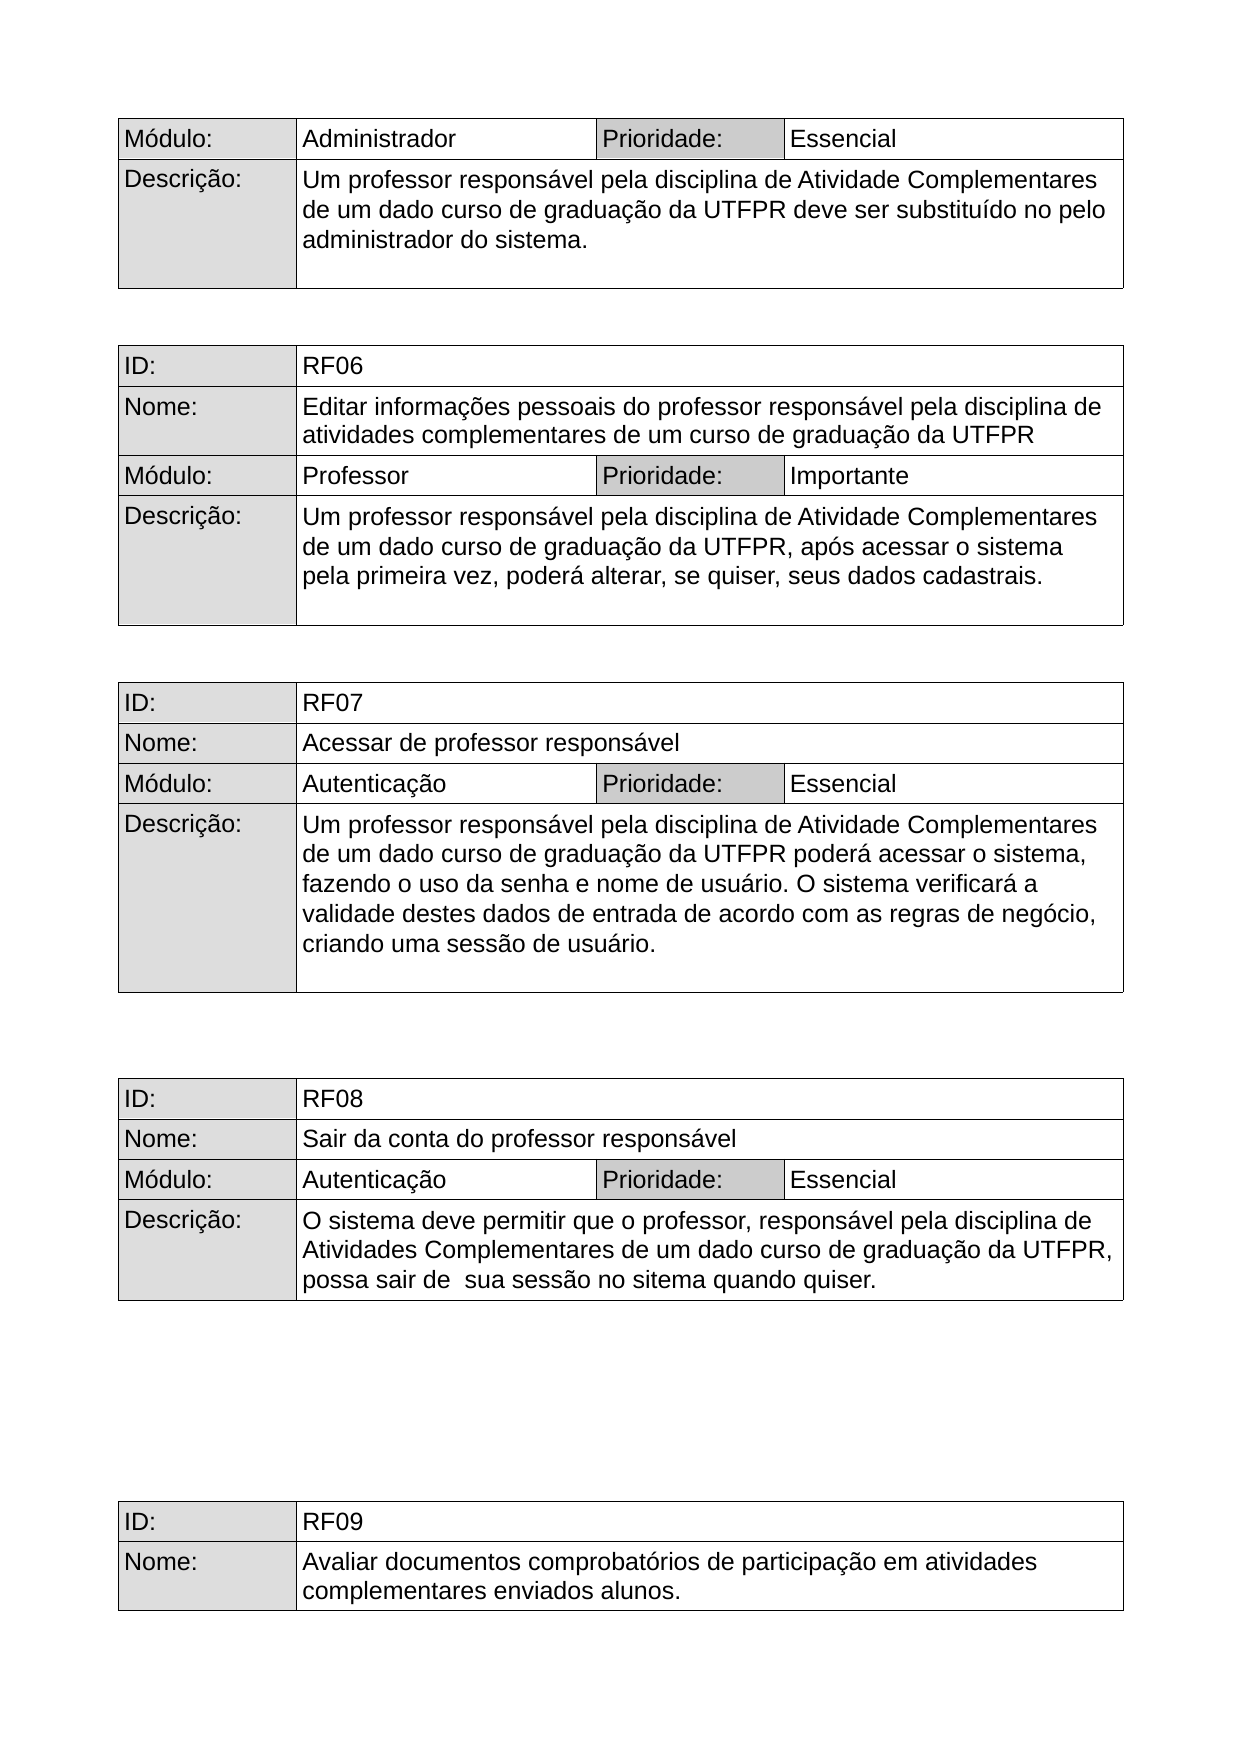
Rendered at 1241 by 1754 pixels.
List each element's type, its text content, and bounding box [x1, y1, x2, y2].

table_header ID: [119, 1079, 296, 1118]
table_cell Professor [297, 456, 596, 495]
table_cell Nome: [119, 1120, 296, 1159]
table_cell Nome: [119, 1542, 296, 1610]
table_header RF09 [297, 1502, 1123, 1541]
table_cell Acessar de professor responsável [297, 724, 1123, 763]
table_cell Autenticação [297, 764, 596, 803]
table_cell Editar informações pessoais do professor responsável pela disciplina de atividades complementares de um curso de graduação da UTFPR [297, 387, 1123, 455]
table_cell Administrador [297, 119, 596, 158]
table_cell Descrição: [119, 160, 296, 288]
table_cell Nome: [119, 724, 296, 763]
table_header RF07 [297, 683, 1123, 722]
table_cell Prioridade: [597, 764, 784, 803]
table_cell Módulo: [119, 119, 296, 158]
table_cell Descrição: [119, 804, 296, 992]
table_cell Módulo: [119, 764, 296, 803]
table_cell O sistema deve permitir que o professor, responsável pela disciplina de Atividades Complementares de um dado curso de graduação da UTFPR, possa sair de sua sessão no sitema quando quiser. [297, 1200, 1123, 1300]
table_header RF06 [297, 346, 1123, 386]
table_cell Importante [785, 456, 1123, 495]
table_cell Nome: [119, 387, 296, 455]
table_header ID: [119, 346, 296, 386]
table_cell Módulo: [119, 1160, 296, 1199]
table_cell Um professor responsável pela disciplina de Atividade Complementares de um dado curso de graduação da UTFPR, após acessar o sistema pela primeira vez, poderá alterar, se quiser, seus dados cadastrais. [297, 496, 1123, 624]
table_cell Descrição: [119, 496, 296, 624]
table_cell Essencial [785, 119, 1123, 158]
table_header ID: [119, 1502, 296, 1541]
table_cell Prioridade: [597, 1160, 784, 1199]
table_cell Sair da conta do professor responsável [297, 1120, 1123, 1159]
table_header ID: [119, 683, 296, 722]
table_cell Essencial [785, 764, 1123, 803]
table_cell Autenticação [297, 1160, 596, 1199]
table_header RF08 [297, 1079, 1123, 1118]
table_cell Prioridade: [597, 119, 784, 158]
table_cell Descrição: [119, 1200, 296, 1300]
table_cell Essencial [785, 1160, 1123, 1199]
table_cell Prioridade: [597, 456, 784, 495]
table_cell Um professor responsável pela disciplina de Atividade Complementares de um dado curso de graduação da UTFPR poderá acessar o sistema, fazendo o uso da senha e nome de usuário. O sistema verificará a validade destes dados de entrada de acordo com as regras de negócio, criando uma sessão de usuário. [297, 804, 1123, 992]
table_cell Módulo: [119, 456, 296, 495]
table_cell Avaliar documentos comprobatórios de participação em atividades complementares enviados alunos. [297, 1542, 1123, 1610]
table_cell Um professor responsável pela disciplina de Atividade Complementares de um dado curso de graduação da UTFPR deve ser substituído no pelo administrador do sistema. [297, 160, 1123, 288]
